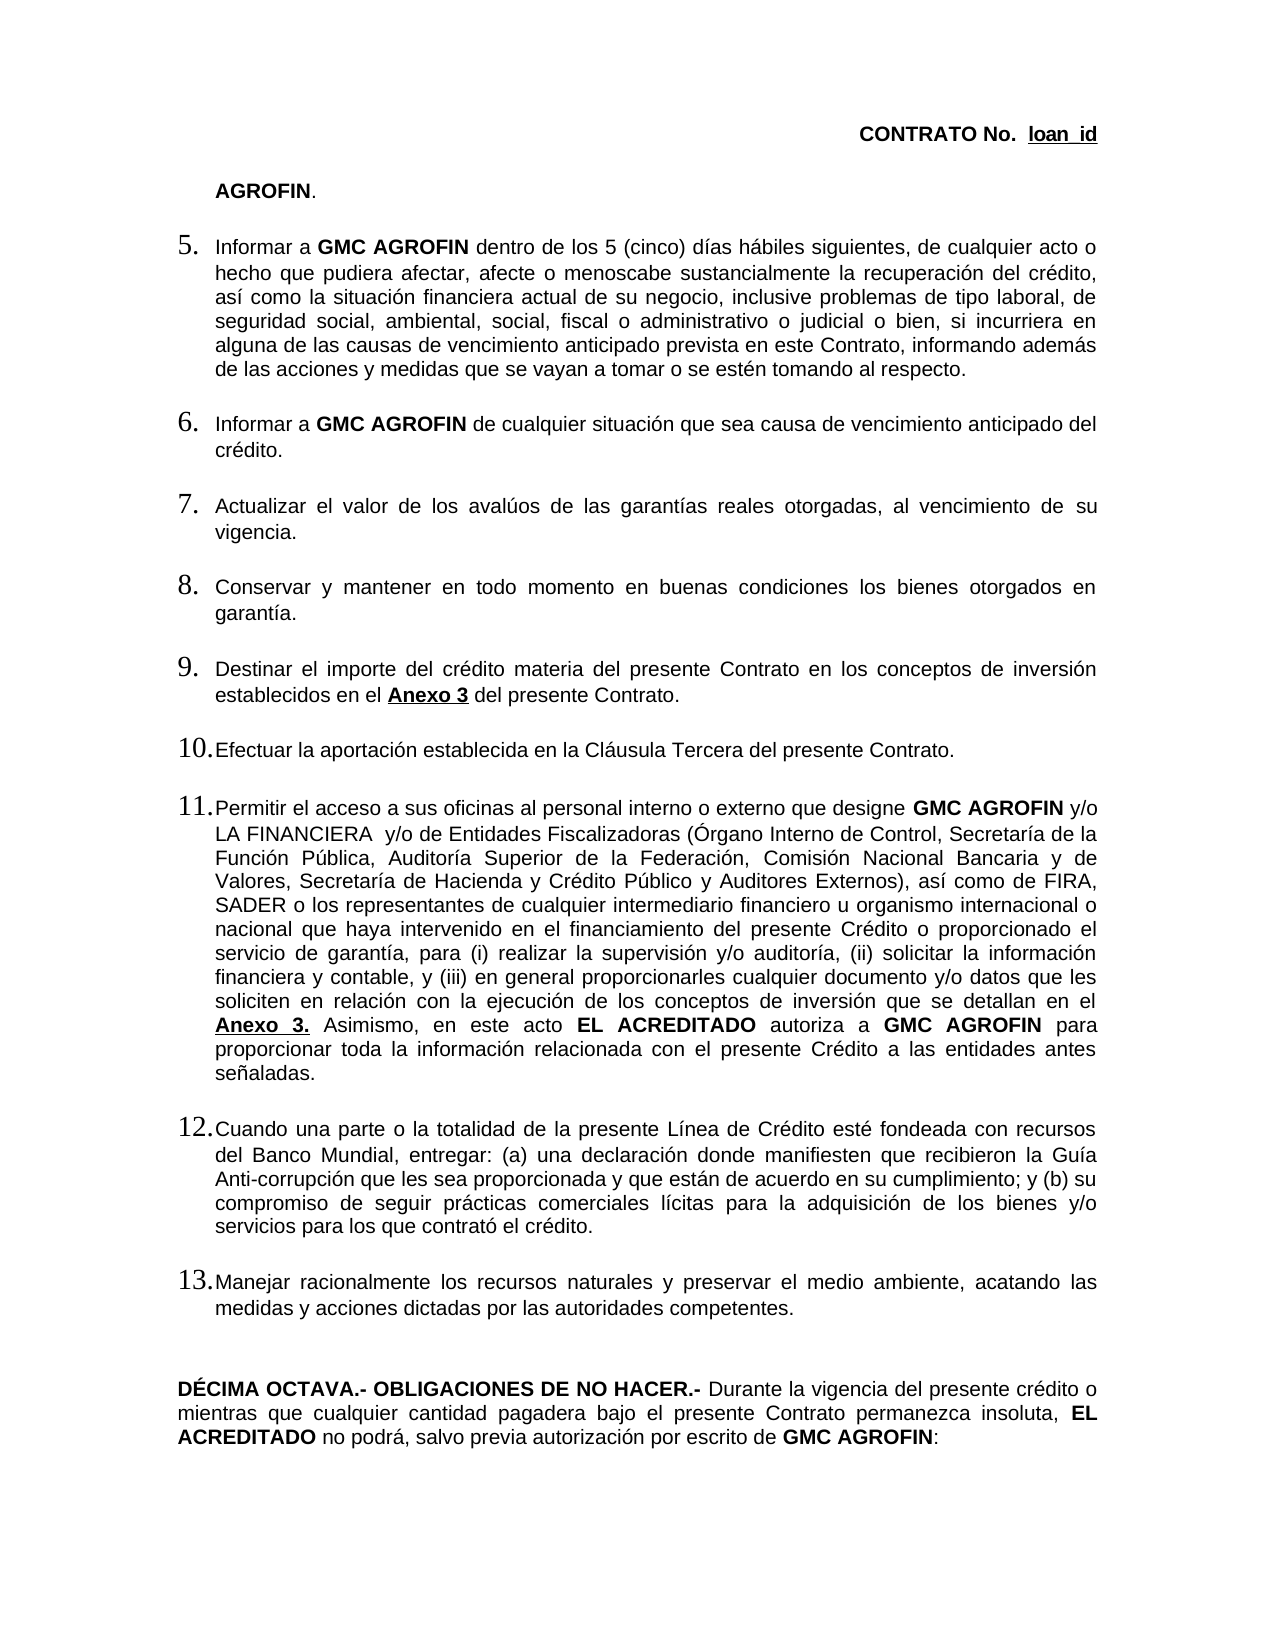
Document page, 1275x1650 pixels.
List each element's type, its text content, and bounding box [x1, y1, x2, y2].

list Manejar racionalmente los recursos naturales y preservar el medio ambiente, acatando las medidas y acciones dictadas por las autoridades competentes. [177, 1262, 1098, 1320]
list Cuando una parte o la totalidad de la presente Línea de Crédito esté fondeada con recursos del Banco Mundial, entregar: (a) una declaración donde manifiesten que recibieron la Guía Anti-corrupción que les sea proporcionada y que están de acuerdo en su cumplimiento; y (b) su compromiso de seguir prácticas comerciales lícitas para la adquisición de los bienes y/o servicios para los que contrató el crédito. [177, 1109, 1098, 1238]
list Conservar y mantener en todo momento en buenas condiciones los bienes otorgados en garantía. [177, 567, 1098, 625]
list AGROFIN. [177, 179, 1098, 203]
text DÉCIMA OCTAVA.- OBLIGACIONES DE NO HACER.- Durante la vigencia del presente crédito o mientras que cualquier cantidad pagadera bajo el presente Contrato permanezca insoluta, EL ACREDITADO no podrá, salvo previa autorización por escrito de GMC AGROFIN: [177, 1377, 1098, 1449]
list Permitir el acceso a sus oficinas al personal interno o externo que designe GMC AGROFIN y/o LA FINANCIERA y/o de Entidades Fiscalizadoras (Órgano Interno de Control, Secretaría de la Función Pública, Auditoría Superior de la Federación, Comisión Nacional Bancaria y de Valores, Secretaría de Hacienda y Crédito Público y Auditores Externos), así como de FIRA, SADER o los representantes de cualquier intermediario financiero u organismo internacional o nacional que haya intervenido en el financiamiento del presente Crédito o proporcionado el servicio de garantía, para (i) realizar la supervisión y/o auditoría, (ii) solicitar la información financiera y contable, y (iii) en general proporcionarles cualquier documento y/o datos que les soliciten en relación con la ejecución de los conceptos de inversión que se detallan en el Anexo 3. Asimismo, en este acto EL ACREDITADO autoriza a GMC AGROFIN para proporcionar toda la información relacionada con el presente Crédito a las entidades antes señaladas. [177, 788, 1098, 1085]
list Destinar el importe del crédito materia del presente Contrato en los conceptos de inversión establecidos en el Anexo 3 del presente Contrato. [177, 649, 1098, 706]
list Actualizar el valor de los avalúos de las garantías reales otorgadas, al vencimiento de su vigencia. [177, 486, 1098, 543]
list Informar a GMC AGROFIN de cualquier situación que sea causa de vencimiento anticipado del crédito. [177, 404, 1098, 462]
list Efectuar la aportación establecida en la Cláusula Tercera del presente Contrato. [177, 730, 1098, 764]
list Informar a GMC AGROFIN dentro de los 5 (cinco) días hábiles siguientes, de cualquier acto o hecho que pudiera afectar, afecte o menoscabe sustancialmente la recuperación del crédito, así como la situación financiera actual de su negocio, inclusive problemas de tipo laboral, de seguridad social, ambiental, social, fiscal o administrativo o judicial o bien, si incurriera en alguna de las causas de vencimiento anticipado prevista en este Contrato, informando además de las acciones y medidas que se vayan a tomar o se estén tomando al respecto. [177, 227, 1098, 381]
